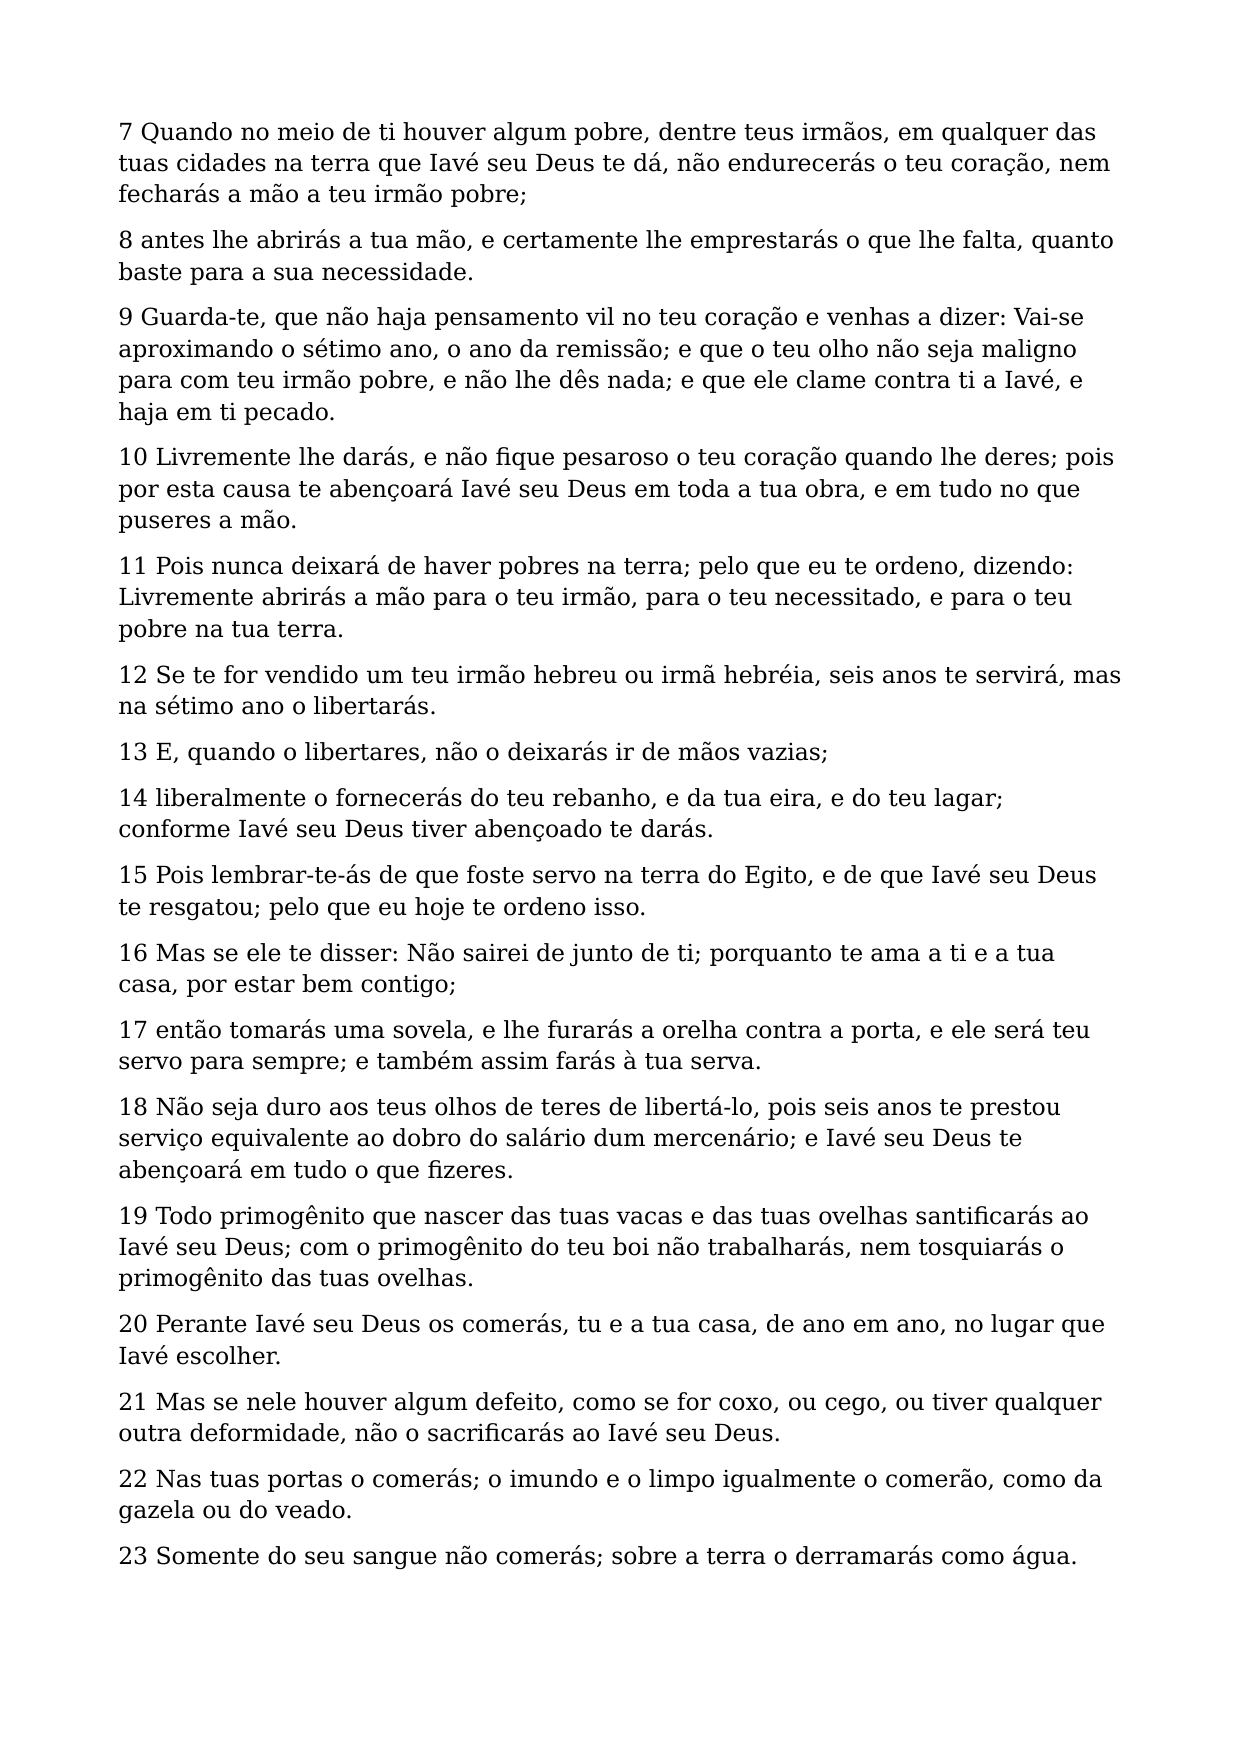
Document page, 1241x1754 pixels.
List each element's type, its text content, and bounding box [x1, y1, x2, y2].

text 18 Não seja duro aos teus olhos de teres de libertá-lo, pois seis anos te prestou serviço equivalente ao dobro do salário dum mercenário; e Iavé seu Deus te abençoará em tudo o que fizeres. [118, 1094, 1122, 1184]
text 21 Mas se nele houver algum defeito, como se for coxo, ou cego, ou tiver qualquer outra deformidade, não o sacrificarás ao Iavé seu Deus. [118, 1388, 1122, 1447]
text 17 então tomarás uma sovela, e lhe furarás a orelha contra a porta, e ele será teu servo para sempre; e também assim farás à tua serva. [118, 1016, 1122, 1075]
text 15 Pois lembrar-te-ás de que foste servo na terra do Egito, e de que Iavé seu Deus te resgatou; pelo que eu hoje te ordeno isso. [118, 862, 1122, 921]
text 19 Todo primogênito que nascer das tuas vacas e das tuas ovelhas santificarás ao Iavé seu Deus; com o primogênito do teu boi não trabalharás, nem tosquiarás o primogênito das tuas ovelhas. [118, 1202, 1122, 1292]
text 16 Mas se ele te disser: Não sairei de junto de ti; porquanto te ama a ti e a tua casa, por estar bem contigo; [118, 939, 1122, 998]
text 10 Livremente lhe darás, e não fique pesaroso o teu coração quando lhe deres; pois por esta causa te abençoará Iavé seu Deus em toda a tua obra, e em tudo no que puseres a mão. [118, 444, 1122, 534]
text 11 Pois nunca deixará de haver pobres na terra; pelo que eu te ordeno, dizendo: Livremente abrirás a mão para o teu irmão, para o teu necessitado, e para o teu pobre na tua terra. [118, 553, 1122, 643]
text 9 Guarda-te, que não haja pensamento vil no teu coração e venhas a dizer: Vai-se aproximando o sétimo ano, o ano da remissão; e que o teu olho não seja maligno para com teu irmão pobre, e não lhe dês nada; e que ele clame contra ti a Iavé, e haja em ti pecado. [118, 304, 1122, 425]
text 20 Perante Iavé seu Deus os comerás, tu e a tua casa, de ano em ano, no lugar que Iavé escolher. [118, 1311, 1122, 1370]
text 7 Quando no meio de ti houver algum pobre, dentre teus irmãos, em qualquer das tuas cidades na terra que Iavé seu Deus te dá, não endurecerás o teu coração, nem fecharás a mão a teu irmão pobre; [118, 118, 1122, 208]
text 23 Somente do seu sangue não comerás; sobre a terra o derramarás como água. [118, 1543, 1122, 1570]
text 14 liberalmente o fornecerás do teu rebanho, e da tua eira, e do teu lagar; conforme Iavé seu Deus tiver abençoado te darás. [118, 784, 1122, 843]
text 22 Nas tuas portas o comerás; o imundo e o limpo igualmente o comerão, como da gazela ou do veado. [118, 1466, 1122, 1524]
text 8 antes lhe abrirás a tua mão, e certamente lhe emprestarás o que lhe falta, quanto baste para a sua necessidade. [118, 227, 1122, 285]
text 12 Se te for vendido um teu irmão hebreu ou irmã hebréia, seis anos te servirá, mas na sétimo ano o libertarás. [118, 661, 1122, 720]
text 13 E, quando o libertares, não o deixarás ir de mãos vazias; [118, 739, 1122, 766]
